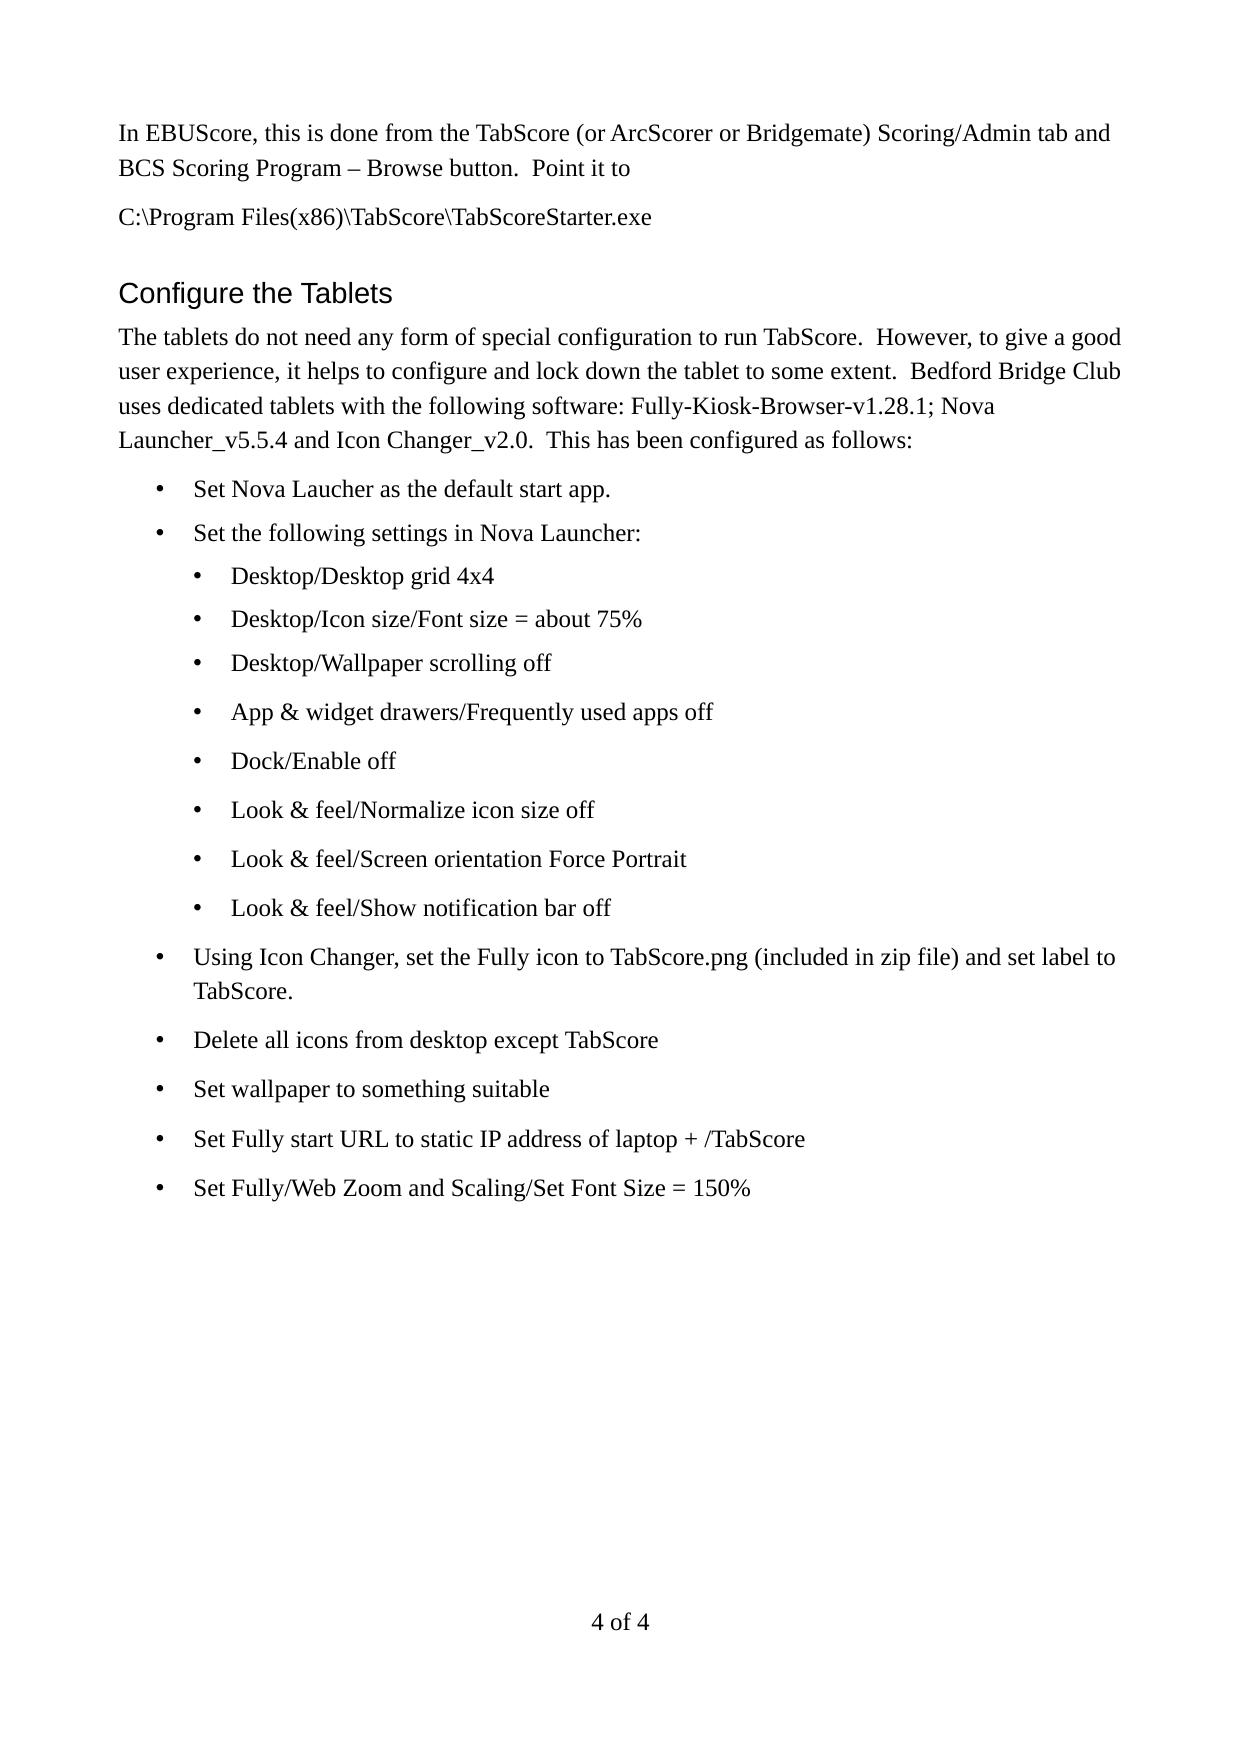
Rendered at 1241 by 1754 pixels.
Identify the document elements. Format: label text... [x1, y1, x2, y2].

list Using Icon Changer, set the Fully icon to TabScore.png (included in zip file) and set label to TabScore. [156, 942, 1122, 1005]
list Desktop/Desktop grid 4x4 [193, 561, 1122, 590]
text In EBUScore, this is done from the TabScore (or ArcScorer or Bridgemate) Scoring/Admin tab and BCS Scoring Program – Browse button. Point it to [118, 118, 1122, 181]
list Look & feel/Normalize icon size off [193, 795, 1122, 823]
list Set wallpaper to something suitable [156, 1074, 1122, 1103]
text The tablets do not need any form of special configuration to run TabScore. However, to give a good user experience, it helps to configure and lock down the tablet to some extent. Bedford Bridge Club uses dedicated tablets with the following software: Fully-Kiosk-Browser-v1.28.1; Nova Launcher_v5.5.4 and Icon Changer_v2.0. This has been configured as follows: [118, 322, 1122, 454]
subtitle Configure the Tablets [118, 276, 1122, 309]
list Set Nova Laucher as the default start app. [156, 474, 1122, 503]
list Desktop/Icon size/Font size = about 75% [193, 604, 1122, 633]
list App & widget drawers/Frequently used apps off [193, 697, 1122, 725]
list Dock/Enable off [193, 746, 1122, 774]
text C:\Program Files(x86)\TabScore\TabScoreStarter.exe [118, 202, 1122, 230]
list Look & feel/Show notification bar off [193, 893, 1122, 922]
list Set Fully start URL to static IP address of laptop + /TabScore [156, 1124, 1122, 1152]
list Set the following settings in Nova Launcher: [156, 518, 1122, 546]
list Desktop/Wallpaper scrolling off [193, 648, 1122, 676]
list Set Fully/Web Zoom and Scaling/Set Font Size = 150% [156, 1173, 1122, 1201]
list Delete all icons from desktop except TabScore [156, 1026, 1122, 1054]
list Look & feel/Screen orientation Force Portrait [193, 844, 1122, 873]
